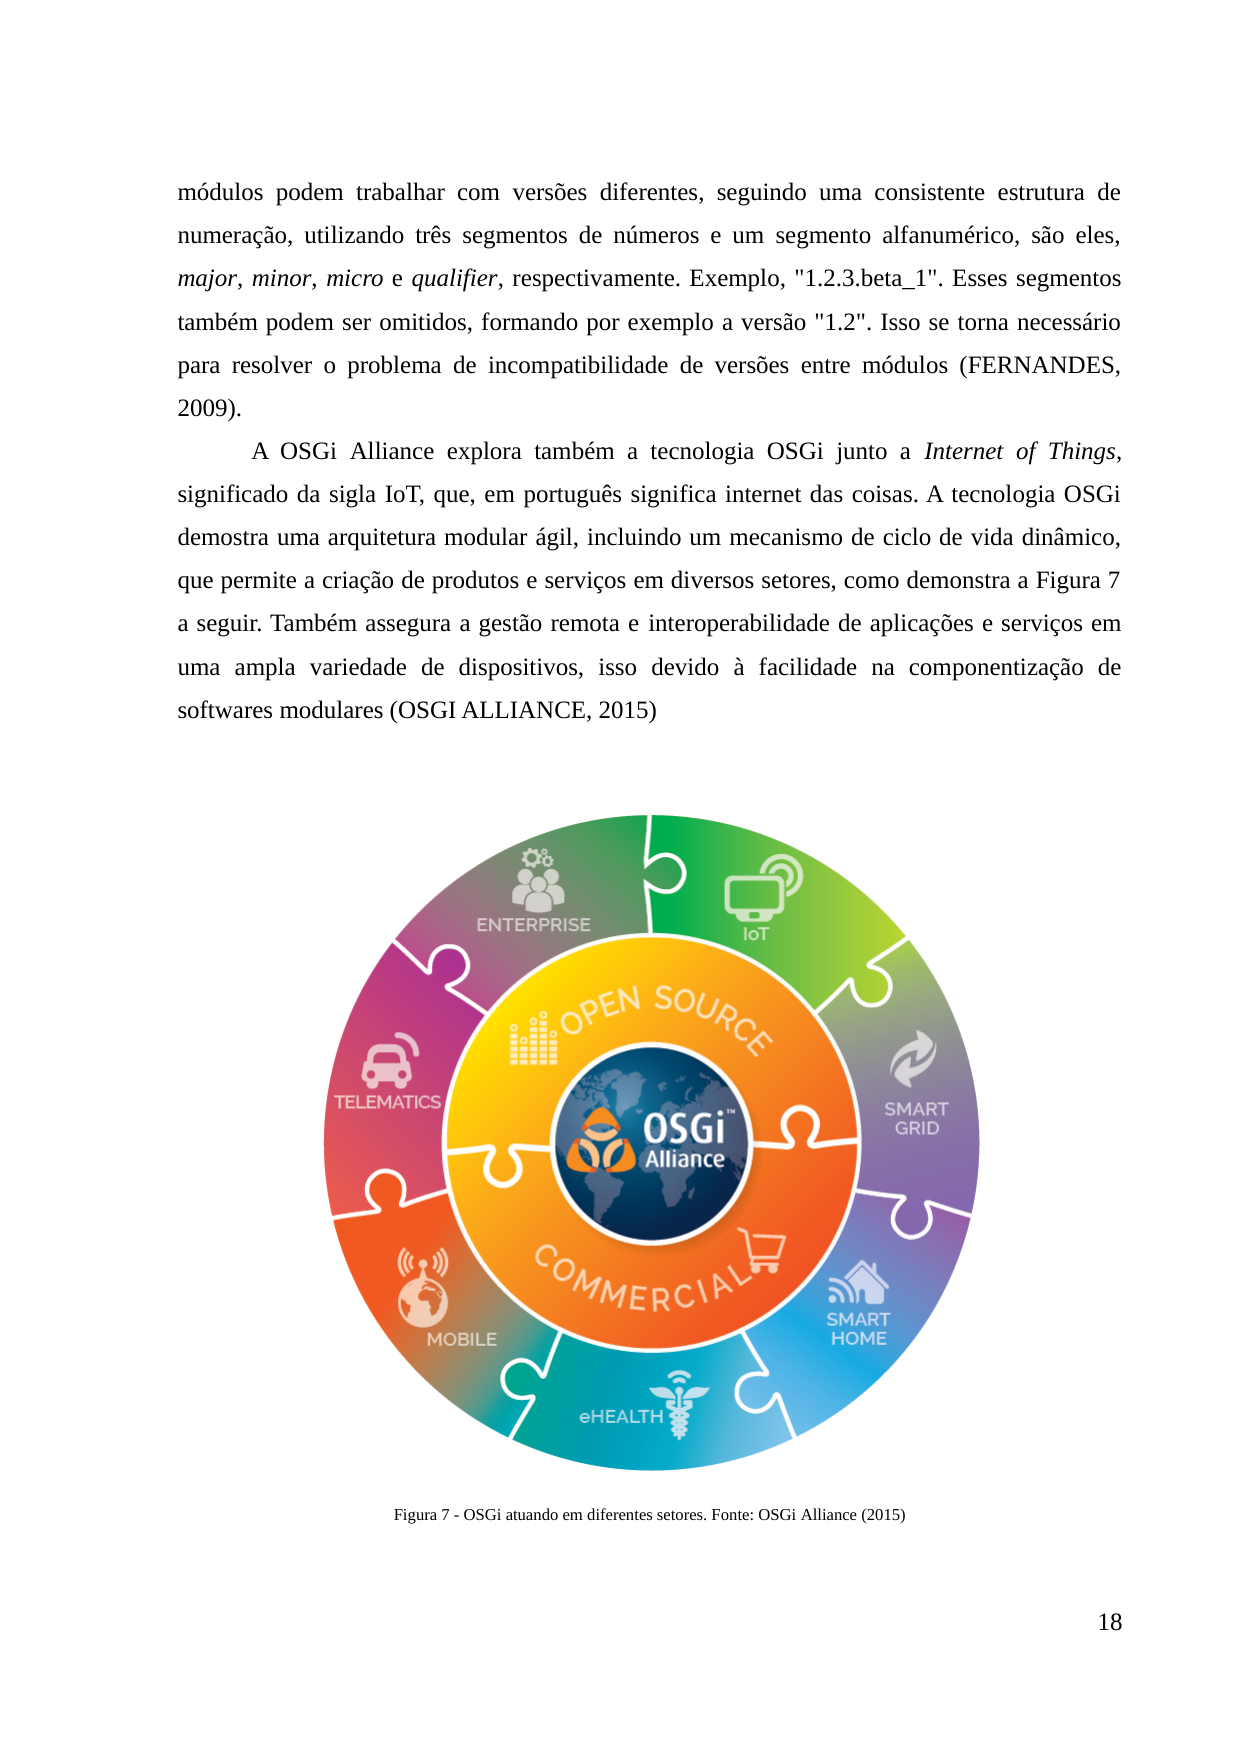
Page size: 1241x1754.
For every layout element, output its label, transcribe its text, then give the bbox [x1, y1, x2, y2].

picture [280, 781, 1019, 1505]
text módulos podem trabalhar com versões diferentes, seguindo uma consistente estrutura de numeração, utilizando três segmentos de números e um segmento alfanumérico, são eles, major, minor, micro e qualifier, respectivamente. Exemplo, "1.2.3.beta_1". Esses segmentos também podem ser omitidos, formando por exemplo a versão "1.2". Isso se torna necessário para resolver o problema de incompatibilidade de versões entre módulos (FERNANDES, 2009). [177, 177, 1122, 422]
text A OSGi Alliance explora também a tecnologia OSGi junto a Internet of Things, significado da sigla IoT, que, em português significa internet das coisas. A tecnologia OSGi demostra uma arquitetura modular ágil, incluindo um mecanismo de ciclo de vida dinâmico, que permite a criação de produtos e serviços em diversos setores, como demonstra a Figura 7 a seguir. Também assegura a gestão remota e interoperabilidade de aplicações e serviços em uma ampla variedade de dispositivos, isso devido à facilidade na componentização de softwares modulares (OSGI ALLIANCE, 2015) [177, 436, 1122, 723]
text Figura 7 - OSGi atuando em diferentes setores. Fonte: OSGi Alliance (2015) [281, 1505, 1018, 1524]
